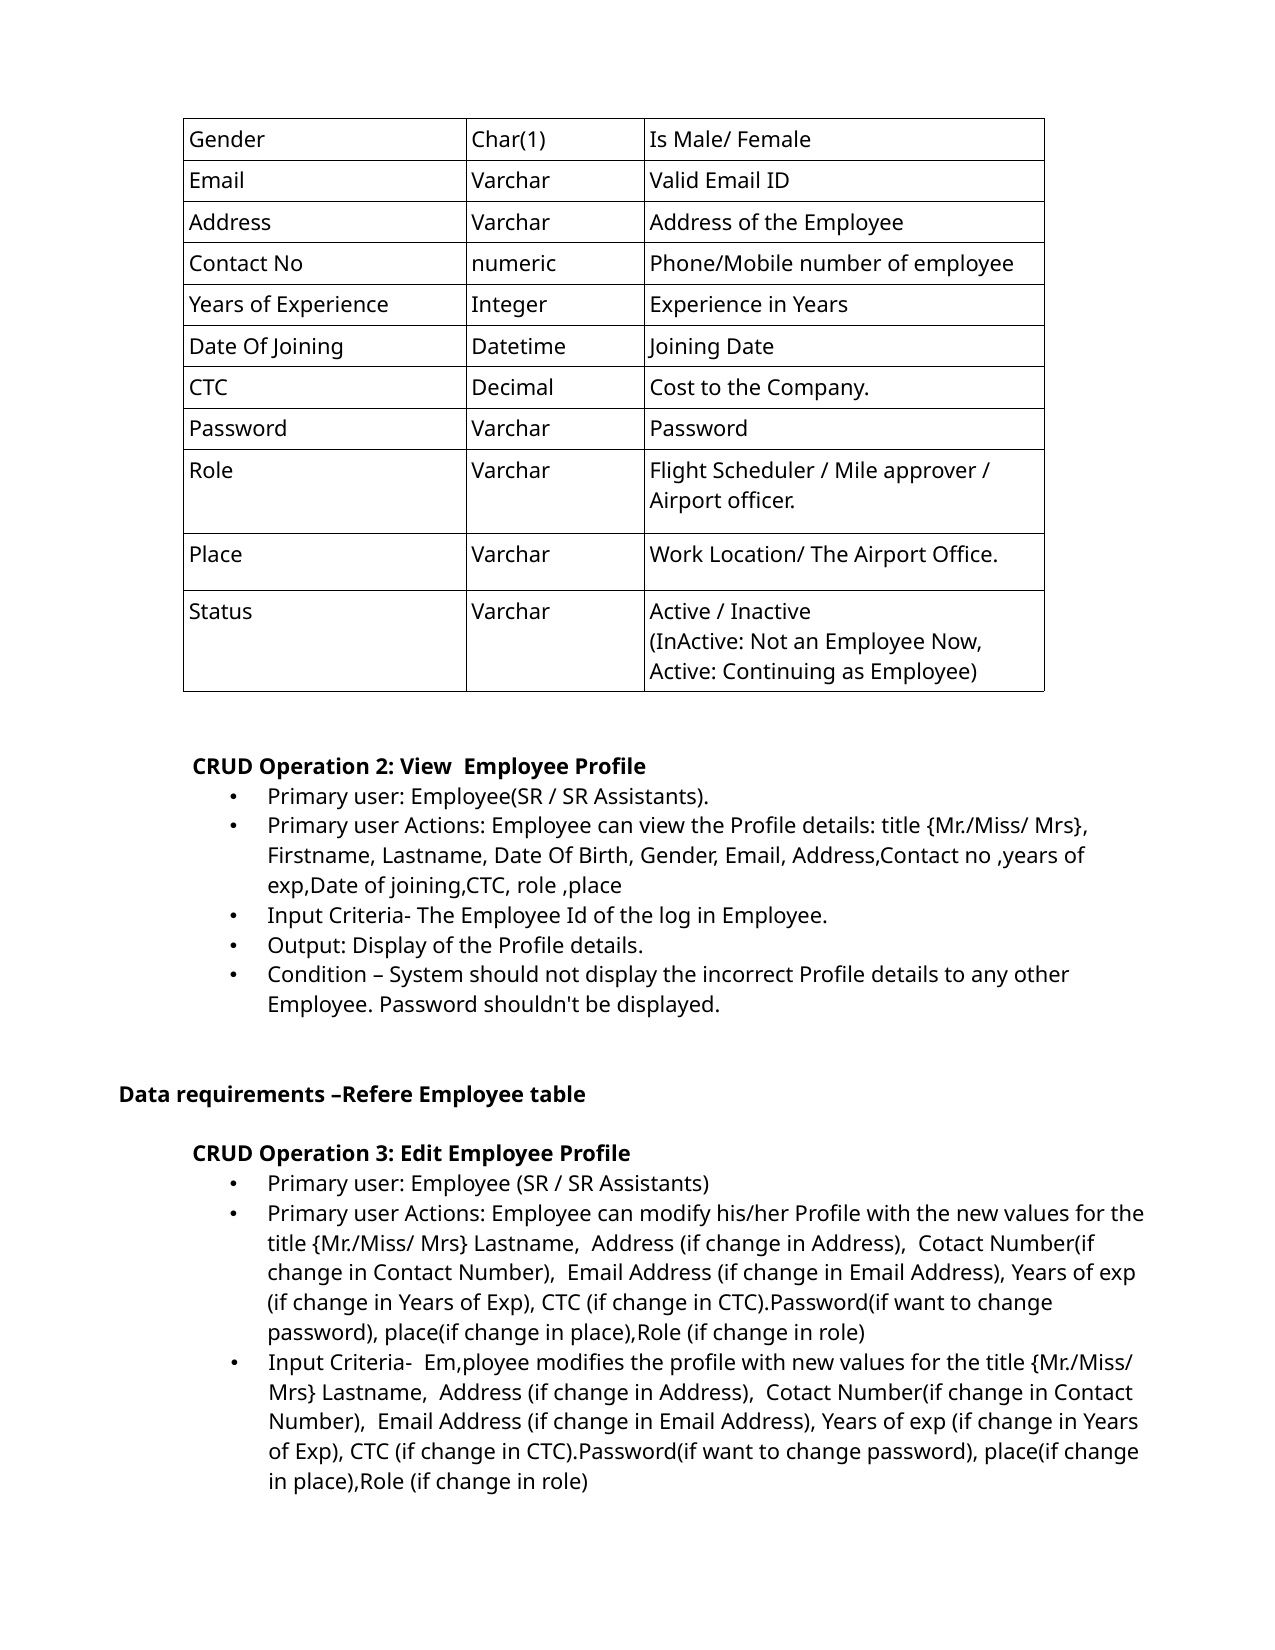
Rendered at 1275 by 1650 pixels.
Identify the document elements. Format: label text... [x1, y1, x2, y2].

table_cell Joining Date [645, 326, 1044, 366]
table_cell Role [184, 450, 466, 533]
table_cell Cost to the Company. [645, 367, 1044, 408]
table_cell Gender [184, 119, 466, 159]
table_cell Active / Inactive (InActive: Not an Employee Now, Active: Continuing as Employee) [645, 591, 1044, 691]
list Input Criteria- Em,ployee modifies the profile with new values for the title {Mr./Miss/ Mrs} Lastname, Address (if change in Address), Cotact Number(if change in Contact Number), Email Address (if change in Email Address), Years of exp (if change in Years of Exp), CTC (if change in CTC).Password(if want to change password), place(if change in place),Role (if change in role) [231, 1347, 1157, 1496]
list Input Criteria- The Employee Id of the log in Employee. [229, 900, 1157, 929]
table_cell Password [184, 409, 466, 449]
table_cell Char(1) [467, 119, 644, 159]
table_cell Valid Email ID [645, 161, 1044, 201]
table_cell Varchar [467, 534, 644, 590]
table_cell Varchar [467, 591, 644, 691]
table_cell Varchar [467, 202, 644, 242]
table_cell Status [184, 591, 466, 691]
text CRUD Operation 2: View Employee Profile [118, 751, 1157, 781]
table_cell Work Location/ The Airport Office. [645, 534, 1044, 590]
list Output: Display of the Profile details. [229, 929, 1157, 959]
list Condition – System should not display the incorrect Profile details to any other Employee. Password shouldn't be displayed. [229, 959, 1157, 1019]
table_cell Place [184, 534, 466, 590]
table_cell CTC [184, 367, 466, 408]
table_cell Address of the Employee [645, 202, 1044, 242]
table_cell Flight Scheduler / Mile approver / Airport officer. [645, 450, 1044, 533]
table_cell Years of Experience [184, 285, 466, 325]
table_cell Password [645, 409, 1044, 449]
table_cell Datetime [467, 326, 644, 366]
table_cell Varchar [467, 409, 644, 449]
list Primary user: Employee (SR / SR Assistants) [229, 1168, 1157, 1198]
table_cell Contact No [184, 243, 466, 283]
list Primary user Actions: Employee can view the Profile details: title {Mr./Miss/ Mrs}, Firstname, Lastname, Date Of Birth, Gender, Email, Address,Contact no ,years of exp,Date of joining,CTC, role ,place [229, 810, 1157, 900]
table_cell Address [184, 202, 466, 242]
table_cell Integer [467, 285, 644, 325]
list Primary user Actions: Employee can modify his/her Profile with the new values for the title {Mr./Miss/ Mrs} Lastname, Address (if change in Address), Cotact Number(if change in Contact Number), Email Address (if change in Email Address), Years of exp (if change in Years of Exp), CTC (if change in CTC).Password(if want to change password), place(if change in place),Role (if change in role) [229, 1198, 1157, 1347]
list Primary user: Employee(SR / SR Assistants). [229, 781, 1157, 810]
table_cell Decimal [467, 367, 644, 408]
table_cell Email [184, 161, 466, 201]
text Data requirements –Refere Employee table [118, 1078, 1157, 1108]
table_cell Experience in Years [645, 285, 1044, 325]
table_cell numeric [467, 243, 644, 283]
table_cell Date Of Joining [184, 326, 466, 366]
table_cell Varchar [467, 450, 644, 533]
table_cell Phone/Mobile number of employee [645, 243, 1044, 283]
table_cell Is Male/ Female [645, 119, 1044, 159]
table_cell Varchar [467, 161, 644, 201]
text CRUD Operation 3: Edit Employee Profile [118, 1138, 1157, 1168]
